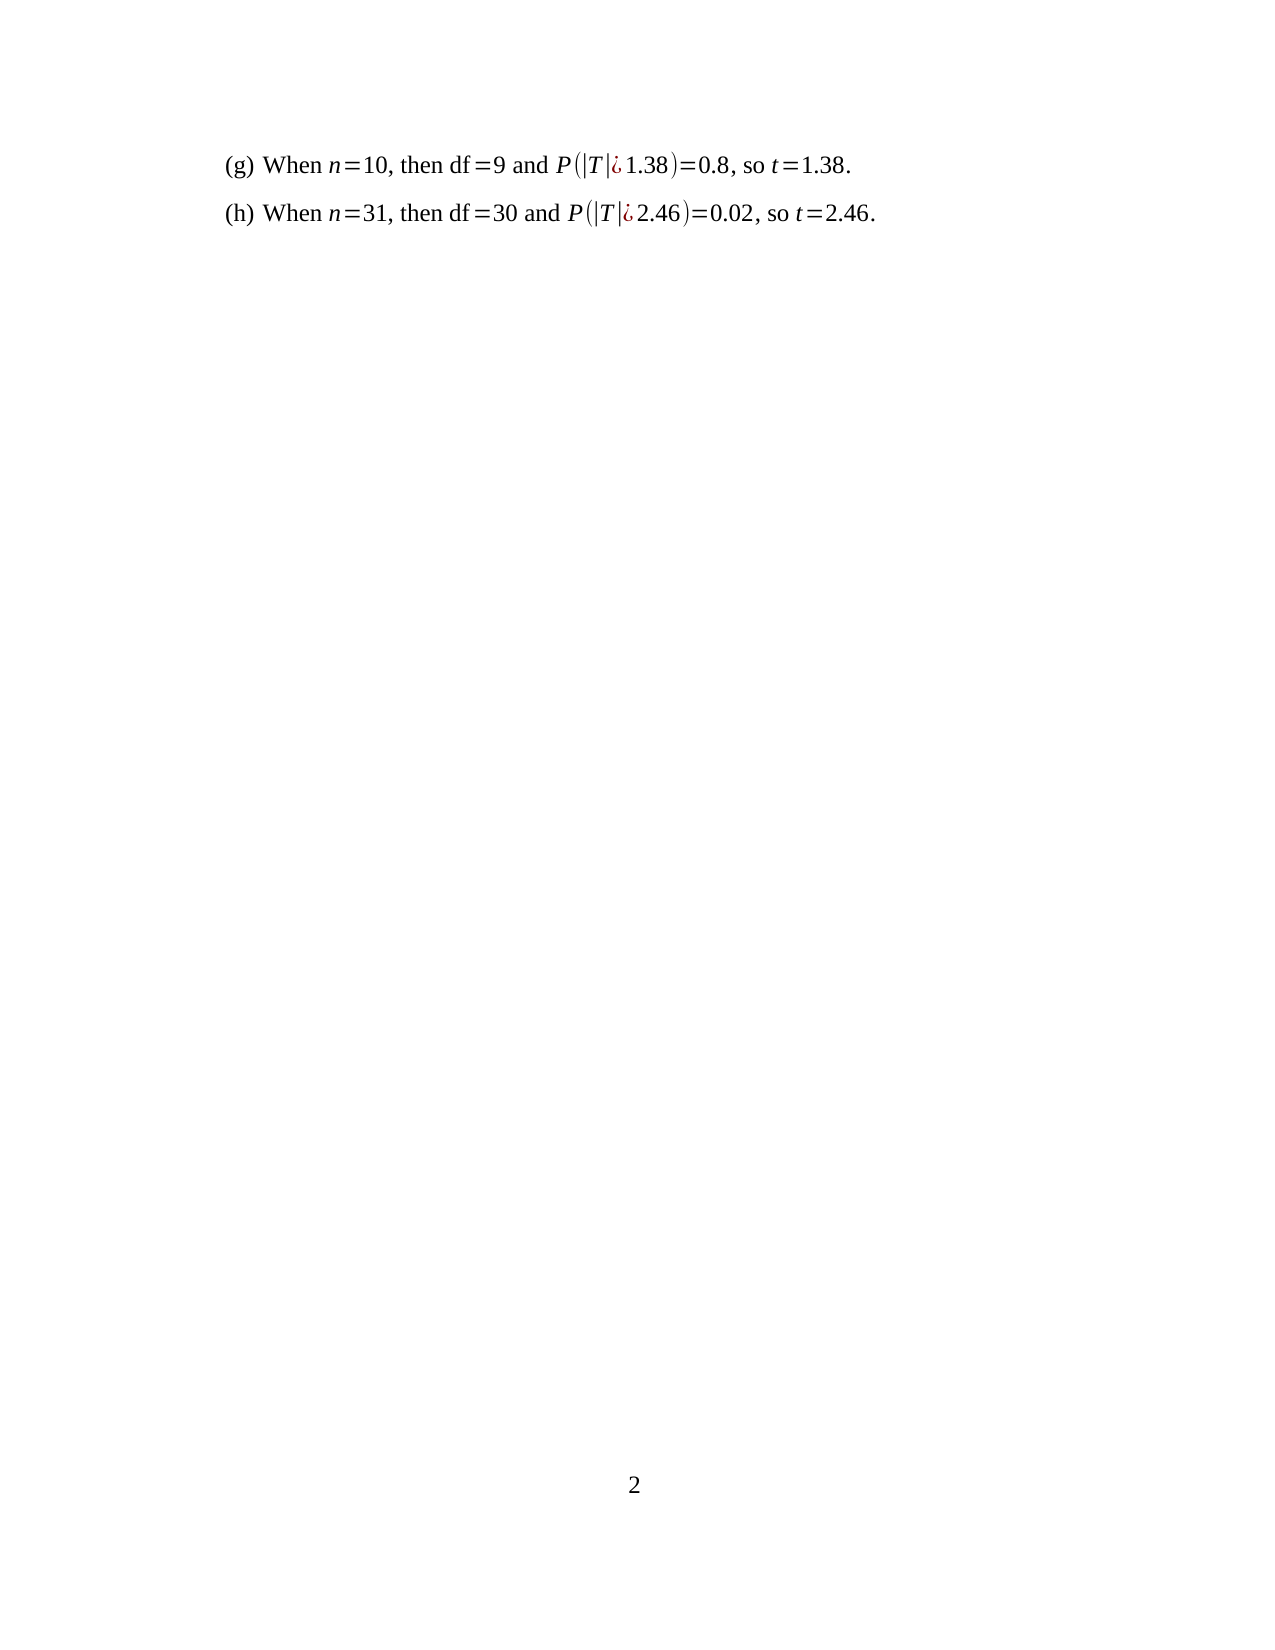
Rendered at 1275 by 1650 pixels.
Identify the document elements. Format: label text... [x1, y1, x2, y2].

list When , then and , so . [225, 150, 1125, 180]
list When , then and , so . [225, 198, 1125, 228]
